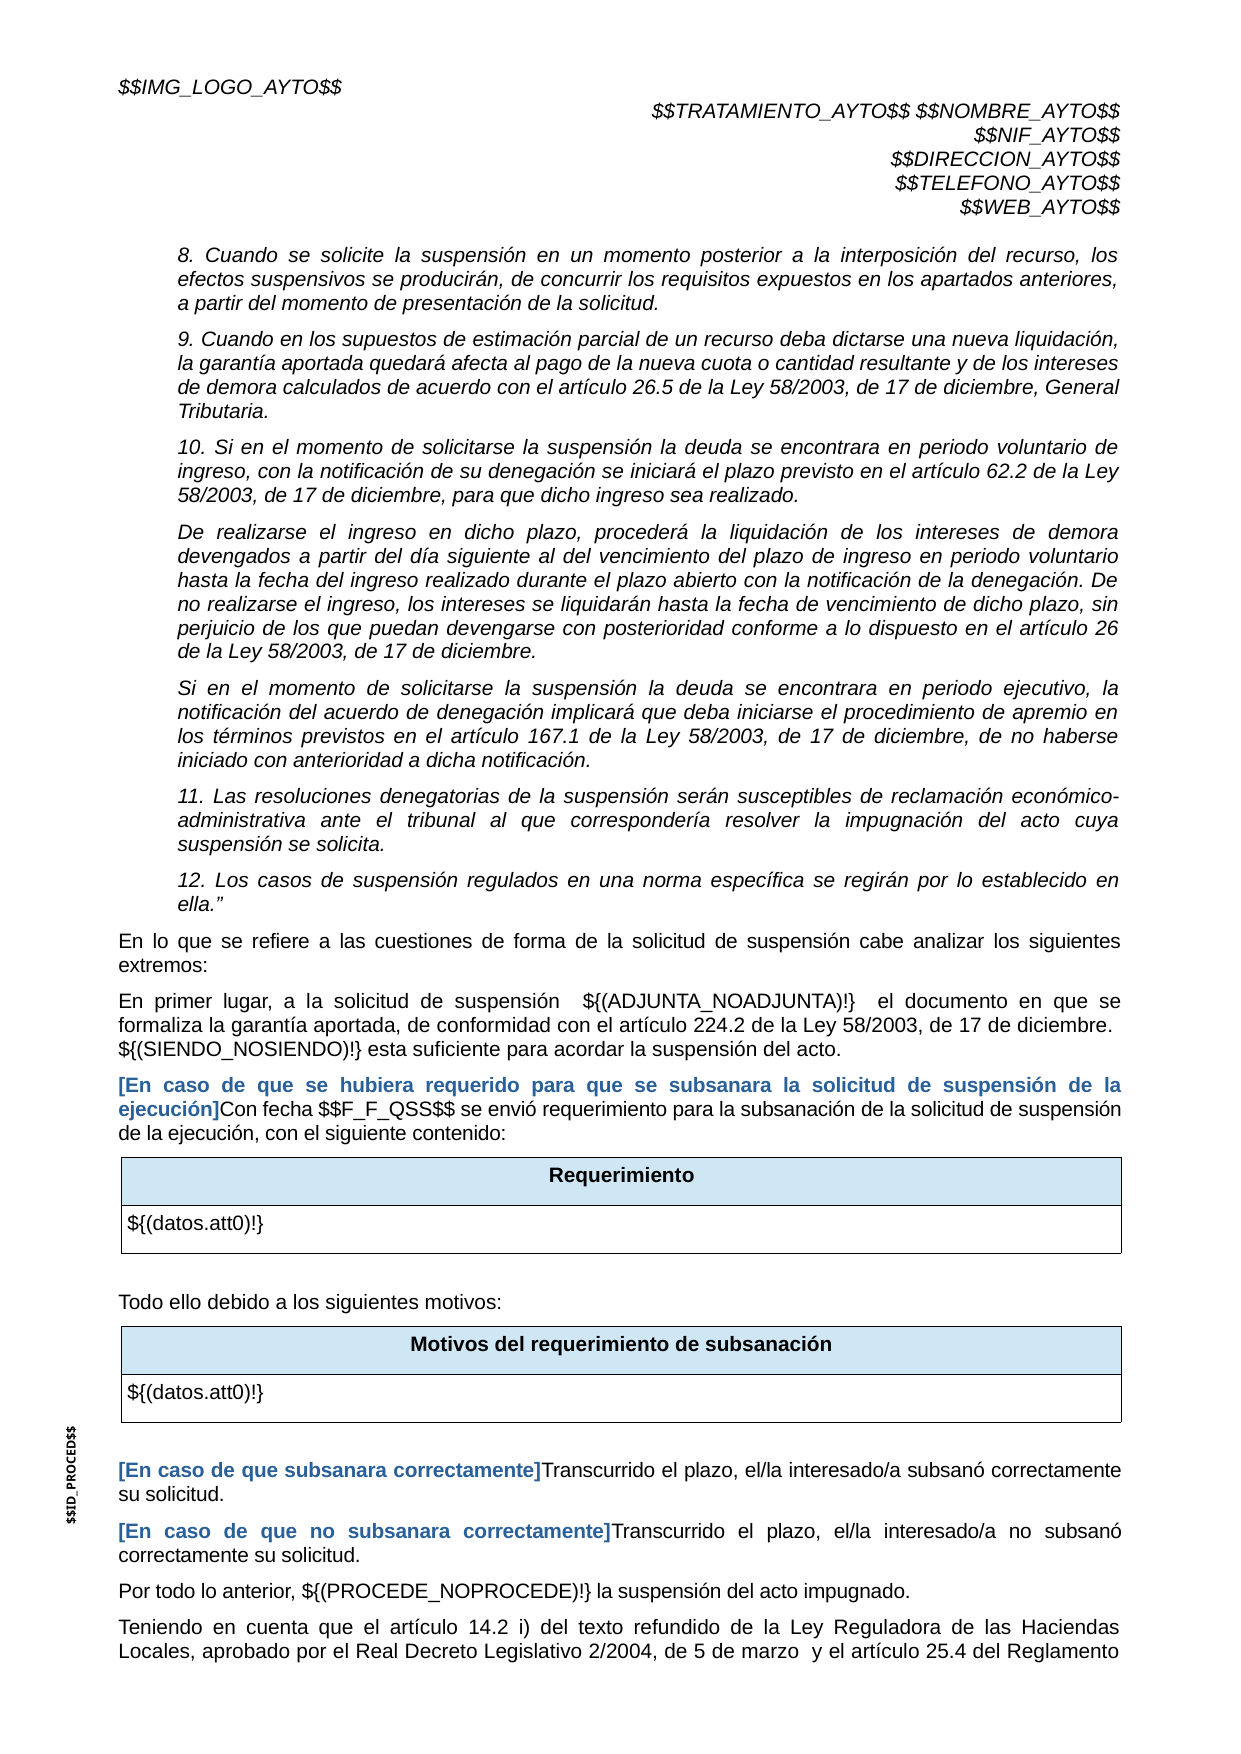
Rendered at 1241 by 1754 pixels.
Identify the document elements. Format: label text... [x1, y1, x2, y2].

text En primer lugar, a la solicitud de suspensión [#if ADJUNTA_NOADJUNTA_label??][#assign ADJUNTA_NOADJUNTA=ADJUNTA_NOADJUNTA_label][/#if]${(ADJUNTA_NOADJUNTA)!} el documento en que se formaliza la garantía aportada, de conformidad con el artículo 224.2 de la Ley 58/2003, de 17 de diciembre. [#if SIENDO_NOSIENDO_label??][#assign SIENDO_NOSIENDO=SIENDO_NOSIENDO_label][/#if]${(SIENDO_NOSIENDO)!} esta suficiente para acordar la suspensión del acto. [118, 989, 1122, 1061]
text [En caso de que subsanara correctamente]Transcurrido el plazo, el/la interesado/a subsanó correctamente su solicitud. [118, 1458, 1122, 1506]
text [En caso de que se hubiera requerido para que se subsanara la solicitud de suspensión de la ejecución]Con fecha $$F_F_QSS$$ se envió requerimiento para la subsanación de la solicitud de suspensión de la ejecución, con el siguiente contenido: [118, 1073, 1122, 1145]
text 12. Los casos de suspensión regulados en una norma específica se regirán por lo establecido en ella.” [177, 868, 1122, 916]
text De realizarse el ingreso en dicho plazo, procederá la liquidación de los intereses de demora devengados a partir del día siguiente al del vencimiento del plazo de ingreso en periodo voluntario hasta la fecha del ingreso realizado durante el plazo abierto con la notificación de la denegación. De no realizarse el ingreso, los intereses se liquidarán hasta la fecha de vencimiento de dicho plazo, sin perjuicio de los que puedan devengarse con posterioridad conforme a lo dispuesto en el artículo 26 de la Ley 58/2003, de 17 de diciembre. [177, 519, 1122, 663]
text Si en el momento de solicitarse la suspensión la deuda se encontrara en periodo ejecutivo, la notificación del acuerdo de denegación implicará que deba iniciarse el procedimiento de apremio en los términos previstos en el artículo 167.1 de la Ley 58/2003, de 17 de diciembre, de no haberse iniciado con anterioridad a dicha notificación. [177, 676, 1122, 771]
text Todo ello debido a los siguientes motivos: [118, 1289, 1122, 1313]
text 8. Cuando se solicite la suspensión en un momento posterior a la interposición del recurso, los efectos suspensivos se producirán, de concurrir los requisitos expuestos en los apartados anteriores, a partir del momento de presentación de la solicitud. [177, 243, 1122, 314]
text En lo que se refiere a las cuestiones de forma de la solicitud de suspensión cabe analizar los siguientes extremos: [118, 928, 1122, 976]
table_cell ${(datos.att0)!} [122, 1206, 1121, 1253]
table_cell ${(datos.att0)!} [122, 1375, 1121, 1422]
text 9. Cuando en los supuestos de estimación parcial de un recurso deba dictarse una nueva liquidación, la garantía aportada quedará afecta al pago de la nueva cuota o cantidad resultante y de los intereses de demora calculados de acuerdo con el artículo 26.5 de la Ley 58/2003, de 17 de diciembre, General Tributaria. [177, 327, 1122, 423]
text 11. Las resoluciones denegatorias de la suspensión serán susceptibles de reclamación económico-administrativa ante el tribunal al que correspondería resolver la impugnación del acto cuya suspensión se solicita. [177, 784, 1122, 856]
text 10. Si en el momento de solicitarse la suspensión la deuda se encontrara en periodo voluntario de ingreso, con la notificación de su denegación se iniciará el plazo previsto en el artículo 62.2 de la Ley 58/2003, de 17 de diciembre, para que dicho ingreso sea realizado. [177, 435, 1122, 507]
text [En caso de que no subsanara correctamente]Transcurrido el plazo, el/la interesado/a no subsanó correctamente su solicitud. [118, 1518, 1122, 1566]
table_header @table:table [#if MOT_REQ_SUB??] [#assign MOT_REQ_SUB_AUXILIAR=MOT_REQ_SUB] [/#if] [#if TAB_MOT_REQ_SUB??] [#assign MOT_REQ_SUB_AUXILIAR=TAB_MOT_REQ_SUB] [/#if] [#if MOT_REQ_SUB_AUXILIAR?? && MOT_REQ_SUB_AUXILIAR?is_enumerable] [#list MOT_REQ_SUB_AUXILIAR as datos] @/table:table [/#list] [/#if] Motivos del requerimiento de subsanación [122, 1327, 1121, 1374]
text Por todo lo anterior, [#if PROCEDE_NOPROCEDE_label??][#assign PROCEDE_NOPROCEDE=PROCEDE_NOPROCEDE_label][/#if]${(PROCEDE_NOPROCEDE)!} la suspensión del acto impugnado. [118, 1579, 1122, 1603]
text Teniendo en cuenta que el artículo 14.2 i) del texto refundido de la Ley Reguladora de las Haciendas Locales, aprobado por el Real Decreto Legislativo 2/2004, de 5 de marzo y el artículo 25.4 del Reglamento [118, 1615, 1122, 1663]
table_header @table:table [#if DOC_SUB??] [#assign DOC_SUB_AUXILIAR=DOC_SUB] [/#if] [#if TAB_DOC_SUB??] [#assign DOC_SUB_AUXILIAR=TAB_DOC_SUB] [/#if] [#if DOC_SUB_AUXILIAR?? && DOC_SUB_AUXILIAR?is_enumerable] [#list DOC_SUB_AUXILIAR as datos] @/table:table [/#list] [/#if] Requerimiento [122, 1158, 1121, 1205]
